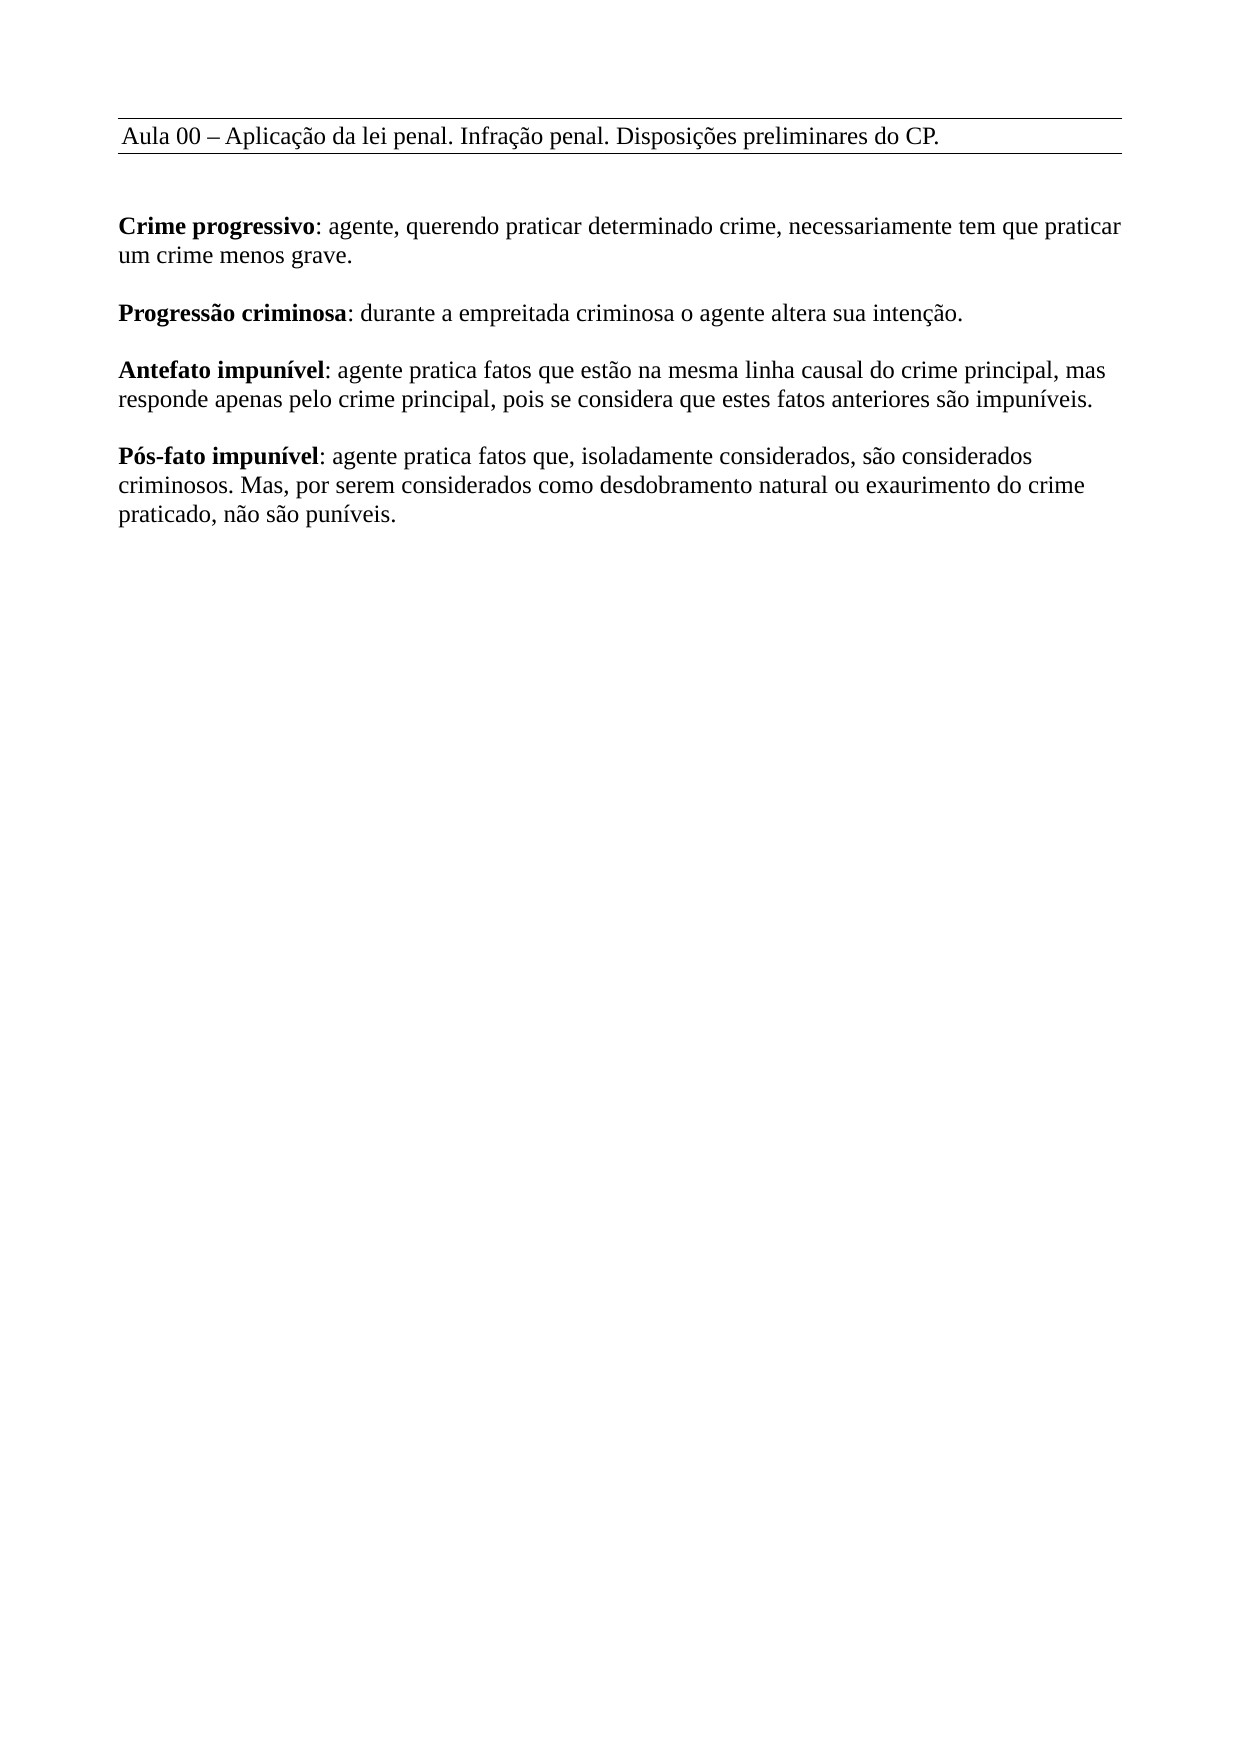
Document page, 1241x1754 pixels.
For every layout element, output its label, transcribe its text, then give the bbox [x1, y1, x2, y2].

text Crime progressivo: agente, querendo praticar determinado crime, necessariamente tem que praticar um crime menos grave. [118, 211, 1122, 269]
text Pós-fato impunível: agente pratica fatos que, isoladamente considerados, são considerados criminosos. Mas, por serem considerados como desdobramento natural ou exaurimento do crime praticado, não são puníveis. [118, 441, 1122, 528]
text Progressão criminosa: durante a empreitada criminosa o agente altera sua intenção. [118, 298, 1122, 326]
text Antefato impunível: agente pratica fatos que estão na mesma linha causal do crime principal, mas responde apenas pelo crime principal, pois se considera que estes fatos anteriores são impuníveis. [118, 355, 1122, 413]
